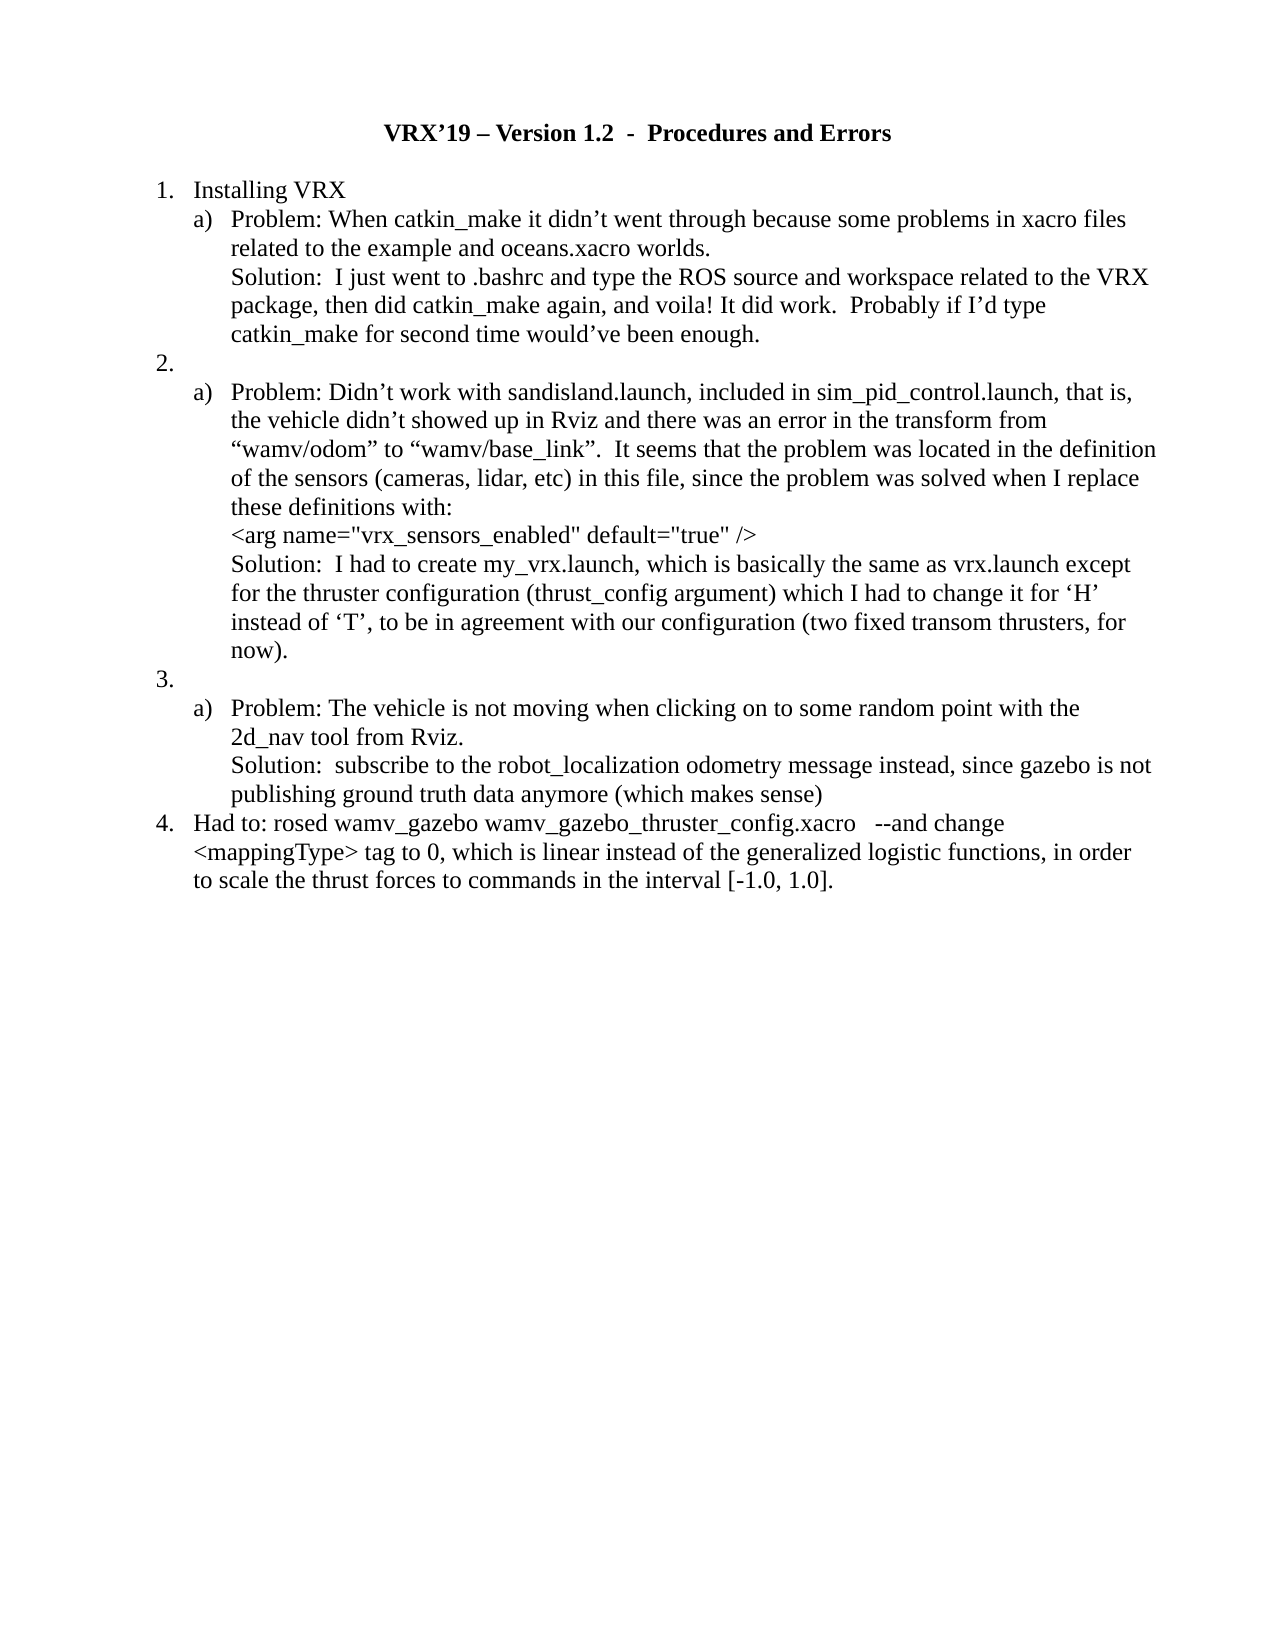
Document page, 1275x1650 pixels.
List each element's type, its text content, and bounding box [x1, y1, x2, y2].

list Problem: When catkin_make it didn’t went through because some problems in xacro files related to the example and oceans.xacro worlds. [193, 204, 1157, 262]
list Installing VRX [156, 176, 1157, 204]
list Solution: I just went to .bashrc and type the ROS source and workspace related to the VRX package, then did catkin_make again, and voila! It did work. Probably if I’d type catkin_make for second time would’ve been enough. [193, 262, 1157, 348]
list Solution: I had to create my_vrx.launch, which is basically the same as vrx.launch except for the thruster configuration (thrust_config argument) which I had to change it for ‘H’ instead of ‘T’, to be in agreement with our configuration (two fixed transom thrusters, for now). [193, 549, 1157, 664]
list Problem: Didn’t work with sandisland.launch, included in sim_pid_control.launch, that is, the vehicle didn’t showed up in Rviz and there was an error in the transform from “wamv/odom” to “wamv/base_link”. It seems that the problem was located in the definition of the sensors (cameras, lidar, etc) in this file, since the problem was solved when I replace these definitions with: [193, 377, 1157, 521]
list Solution: subscribe to the robot_localization odometry message instead, since gazebo is not publishing ground truth data anymore (which makes sense) [193, 751, 1157, 808]
text VRX’19 – Version 1.2 - Procedures and Errors [118, 118, 1157, 147]
list Problem: The vehicle is not moving when clicking on to some random point with the 2d_nav tool from Rviz. [193, 693, 1157, 751]
list Had to: rosed wamv_gazebo wamv_gazebo_thruster_config.xacro --and change <mappingType> tag to 0, which is linear instead of the generalized logistic functions, in order to scale the thrust forces to commands in the interval [-1.0, 1.0]. [156, 808, 1157, 894]
list <arg name="vrx_sensors_enabled" default="true" /> [193, 521, 1157, 549]
